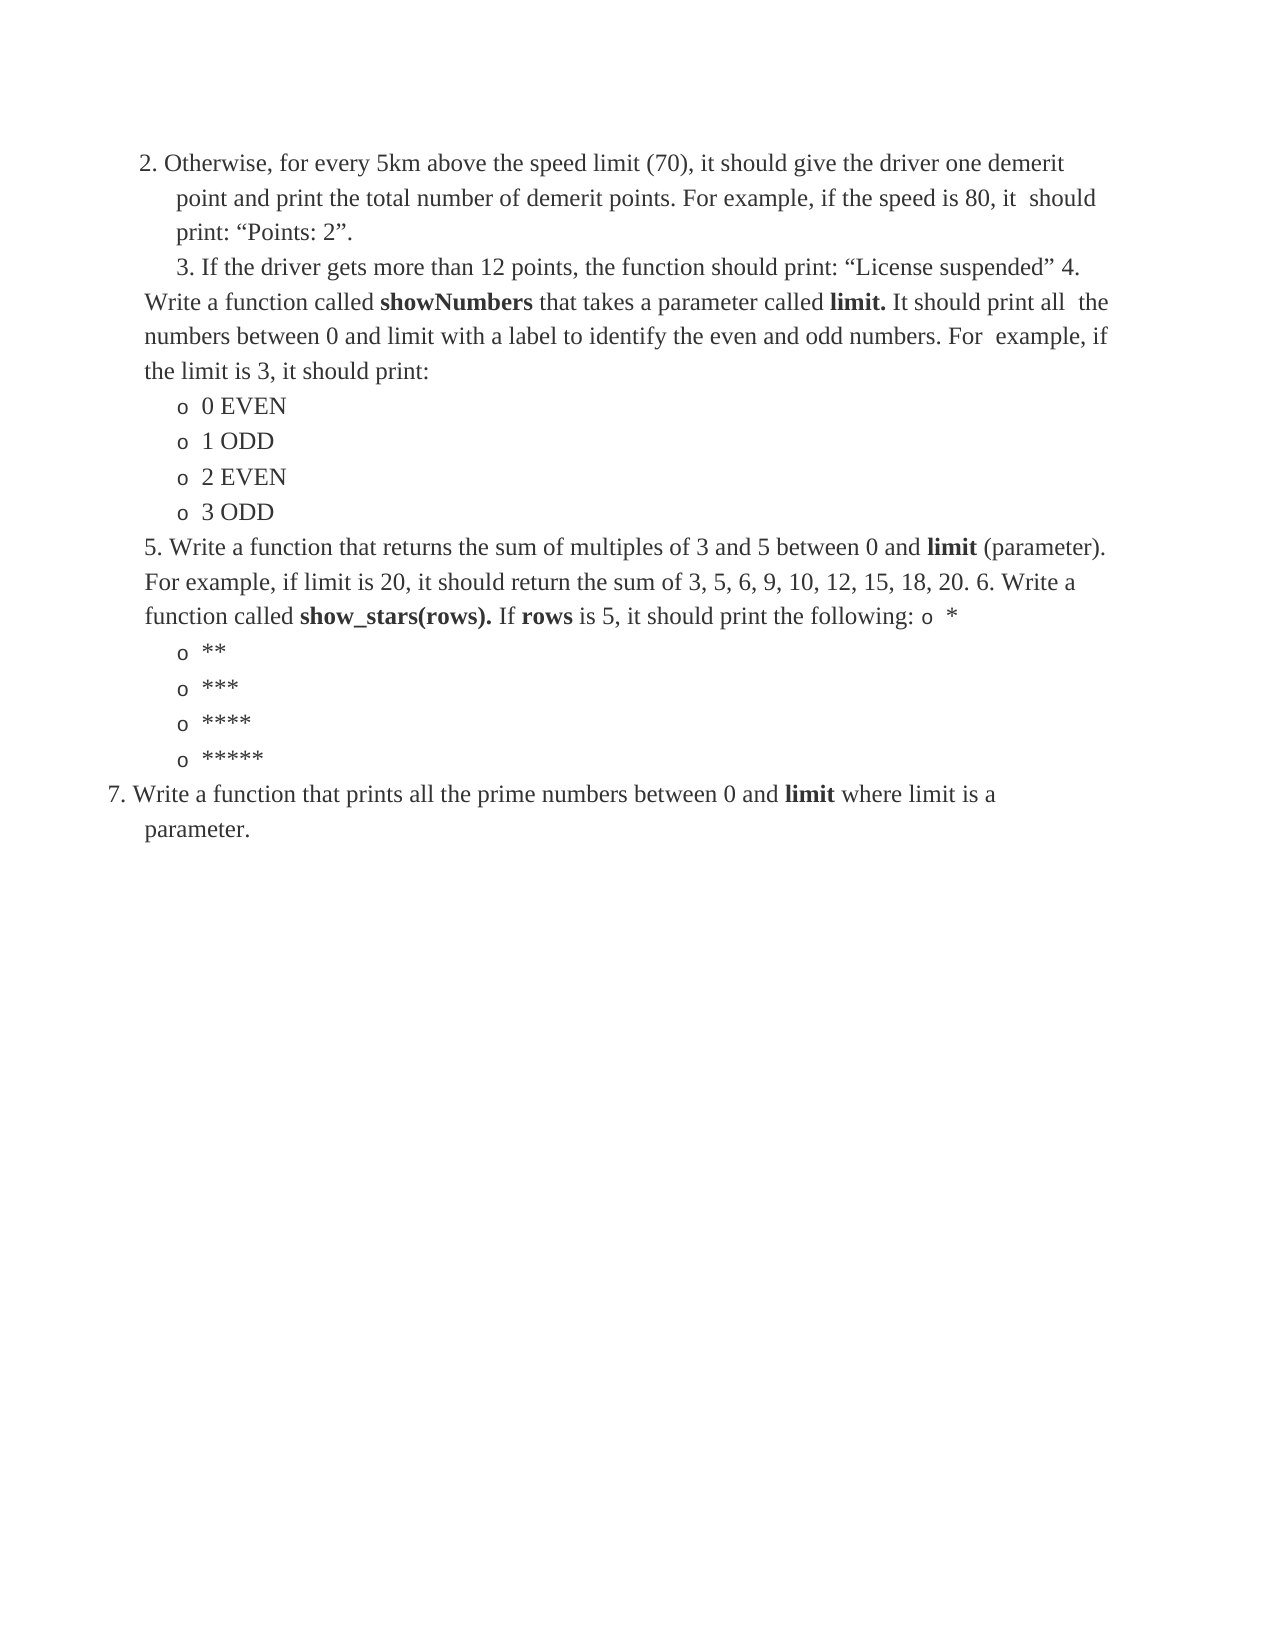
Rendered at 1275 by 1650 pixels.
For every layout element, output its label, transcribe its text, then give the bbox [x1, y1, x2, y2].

text o *** [176, 673, 1124, 702]
text 7. Write a function that prints all the prime numbers between 0 and limit where limit is a parameter. [107, 779, 1052, 842]
text o 3 ODD [176, 497, 1124, 527]
text o 2 EVEN [176, 462, 1124, 491]
text 2. Otherwise, for every 5km above the speed limit (70), it should give the driver one demerit point and print the total number of demerit points. For example, if the speed is 80, it should print: “Points: 2”. [139, 148, 1119, 246]
text o ** [176, 637, 1124, 667]
text 3. If the driver gets more than 12 points, the function should print: “License suspended” 4. Write a function called showNumbers that takes a parameter called limit. It should print all the numbers between 0 and limit with a label to identify the even and odd numbers. For example, if the limit is 3, it should print: [144, 252, 1109, 384]
text 5. Write a function that returns the sum of multiples of 3 and 5 between 0 and limit (parameter). For example, if limit is 20, it should return the sum of 3, 5, 6, 9, 10, 12, 15, 18, 20. 6. Write a function called show_stars(rows). If rows is 5, it should print the following: o * [144, 532, 1124, 631]
text o **** [176, 708, 1124, 738]
text o ***** [176, 744, 1124, 773]
text o 0 EVEN [176, 391, 1124, 420]
text o 1 ODD [176, 426, 1124, 456]
